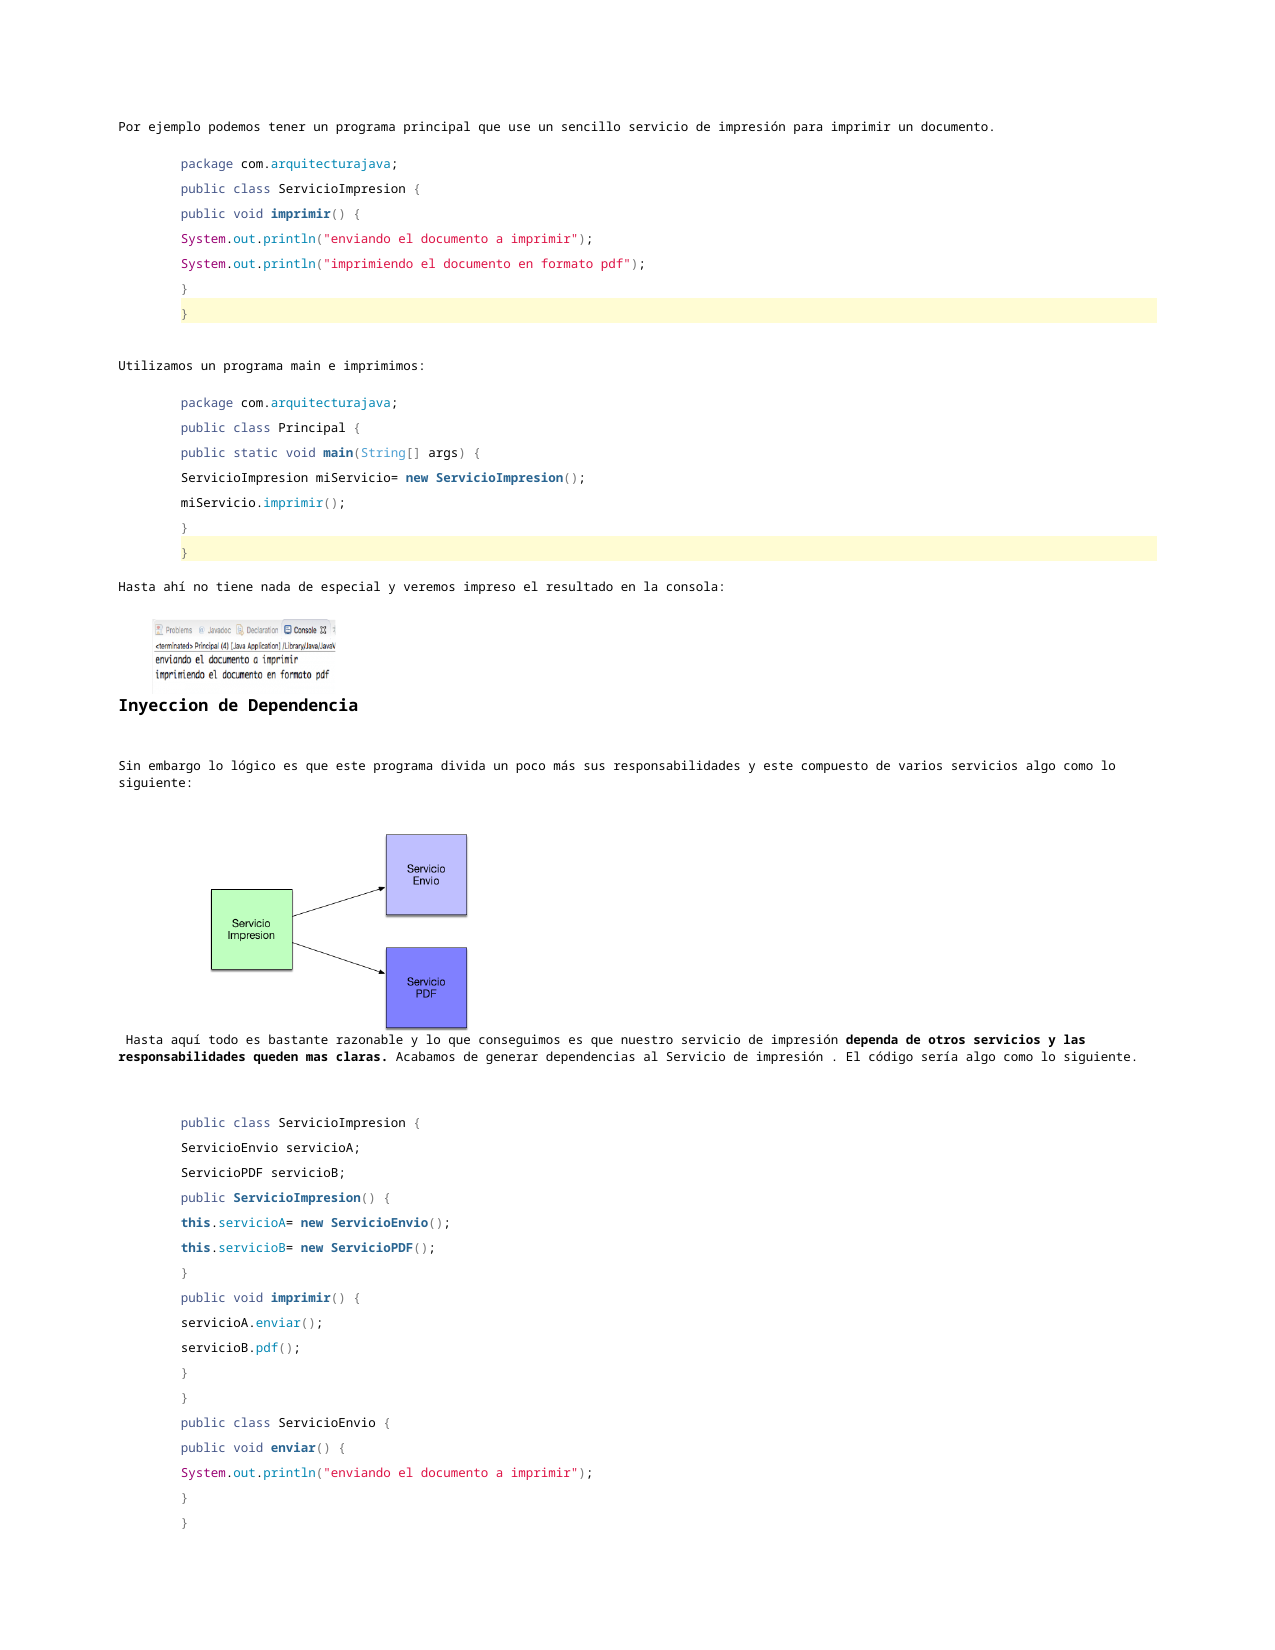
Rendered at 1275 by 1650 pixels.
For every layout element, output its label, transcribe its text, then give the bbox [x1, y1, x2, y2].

text ServicioImpresion miServicio= new ServicioImpresion(); [181, 461, 1157, 486]
text servicioA.enviar(); [181, 1306, 1157, 1331]
text Por ejemplo podemos tener un programa principal que use un sencillo servicio de impresión para imprimir un documento. [118, 118, 1157, 135]
picture [339, 161, 345, 168]
text public void imprimir() { [181, 198, 1157, 223]
text System.out.println("imprimiendo el documento en formato pdf"); [181, 248, 1157, 273]
text ServicioEnvio servicioA; [181, 1131, 1157, 1156]
text } [181, 298, 1157, 323]
text System.out.println("enviando el documento a imprimir"); [181, 1456, 1157, 1481]
text public class ServicioEnvio { [181, 1406, 1157, 1431]
picture [264, 236, 269, 246]
picture [331, 160, 336, 168]
text this.servicioB= new ServicioPDF(); [181, 1231, 1157, 1256]
text Hasta aquí todo es bastante razonable y lo que conseguimos es que nuestro servicio de impresión dependa de otros servicios y las responsabilidades queden mas claras. Acabamos de generar dependencias al Servicio de impresión . El código sería algo como lo siguiente. [118, 832, 1157, 1065]
text } [181, 1381, 1157, 1406]
picture [264, 1342, 270, 1352]
text public class ServicioImpresion { [181, 173, 1157, 198]
text Sin embargo lo lógico es que este programa divida un poco más sus responsabilidades y este compuesto de varios servicios algo como lo siguiente: [118, 757, 1157, 791]
picture [309, 1470, 315, 1477]
picture [206, 831, 471, 1031]
text public ServicioImpresion() { [181, 1181, 1157, 1206]
picture [264, 1470, 269, 1480]
text Hasta ahí no tiene nada de especial y veremos impreso el resultado en la consola: [118, 578, 1157, 596]
text ServicioPDF servicioB; [181, 1156, 1157, 1181]
text package com.arquitecturajava; [181, 386, 1157, 411]
picture [294, 161, 300, 168]
text public void enviar() { [181, 1431, 1157, 1456]
picture [152, 619, 336, 694]
text Utilizamos un programa main e imprimimos: [118, 357, 1157, 374]
text public class Principal { [181, 411, 1157, 436]
picture [279, 500, 284, 510]
text public static void main(String[] args) { [181, 436, 1157, 461]
text } [181, 511, 1157, 536]
text } [181, 273, 1157, 298]
picture [361, 161, 365, 171]
text package com.arquitecturajava; [181, 148, 1157, 173]
text servicioB.pdf(); [181, 1331, 1157, 1356]
picture [361, 400, 365, 410]
subtitle Inyeccion de Dependencia [118, 608, 1157, 716]
text } [181, 1506, 1157, 1531]
text this.servicioA= new ServicioEnvio(); [181, 1206, 1157, 1231]
text } [181, 536, 1157, 561]
picture [294, 400, 300, 407]
text } [181, 1481, 1157, 1506]
picture [264, 261, 269, 271]
picture [279, 1243, 285, 1250]
picture [339, 400, 345, 407]
text } [181, 1256, 1157, 1281]
picture [309, 261, 315, 268]
text System.out.println("enviando el documento a imprimir"); [181, 223, 1157, 248]
text miServicio.imprimir(); [181, 486, 1157, 511]
picture [264, 1320, 270, 1327]
text public void imprimir() { [181, 1281, 1157, 1306]
picture [331, 399, 336, 407]
text public class ServicioImpresion { [181, 1106, 1157, 1131]
picture [309, 236, 315, 243]
text } [181, 1356, 1157, 1381]
